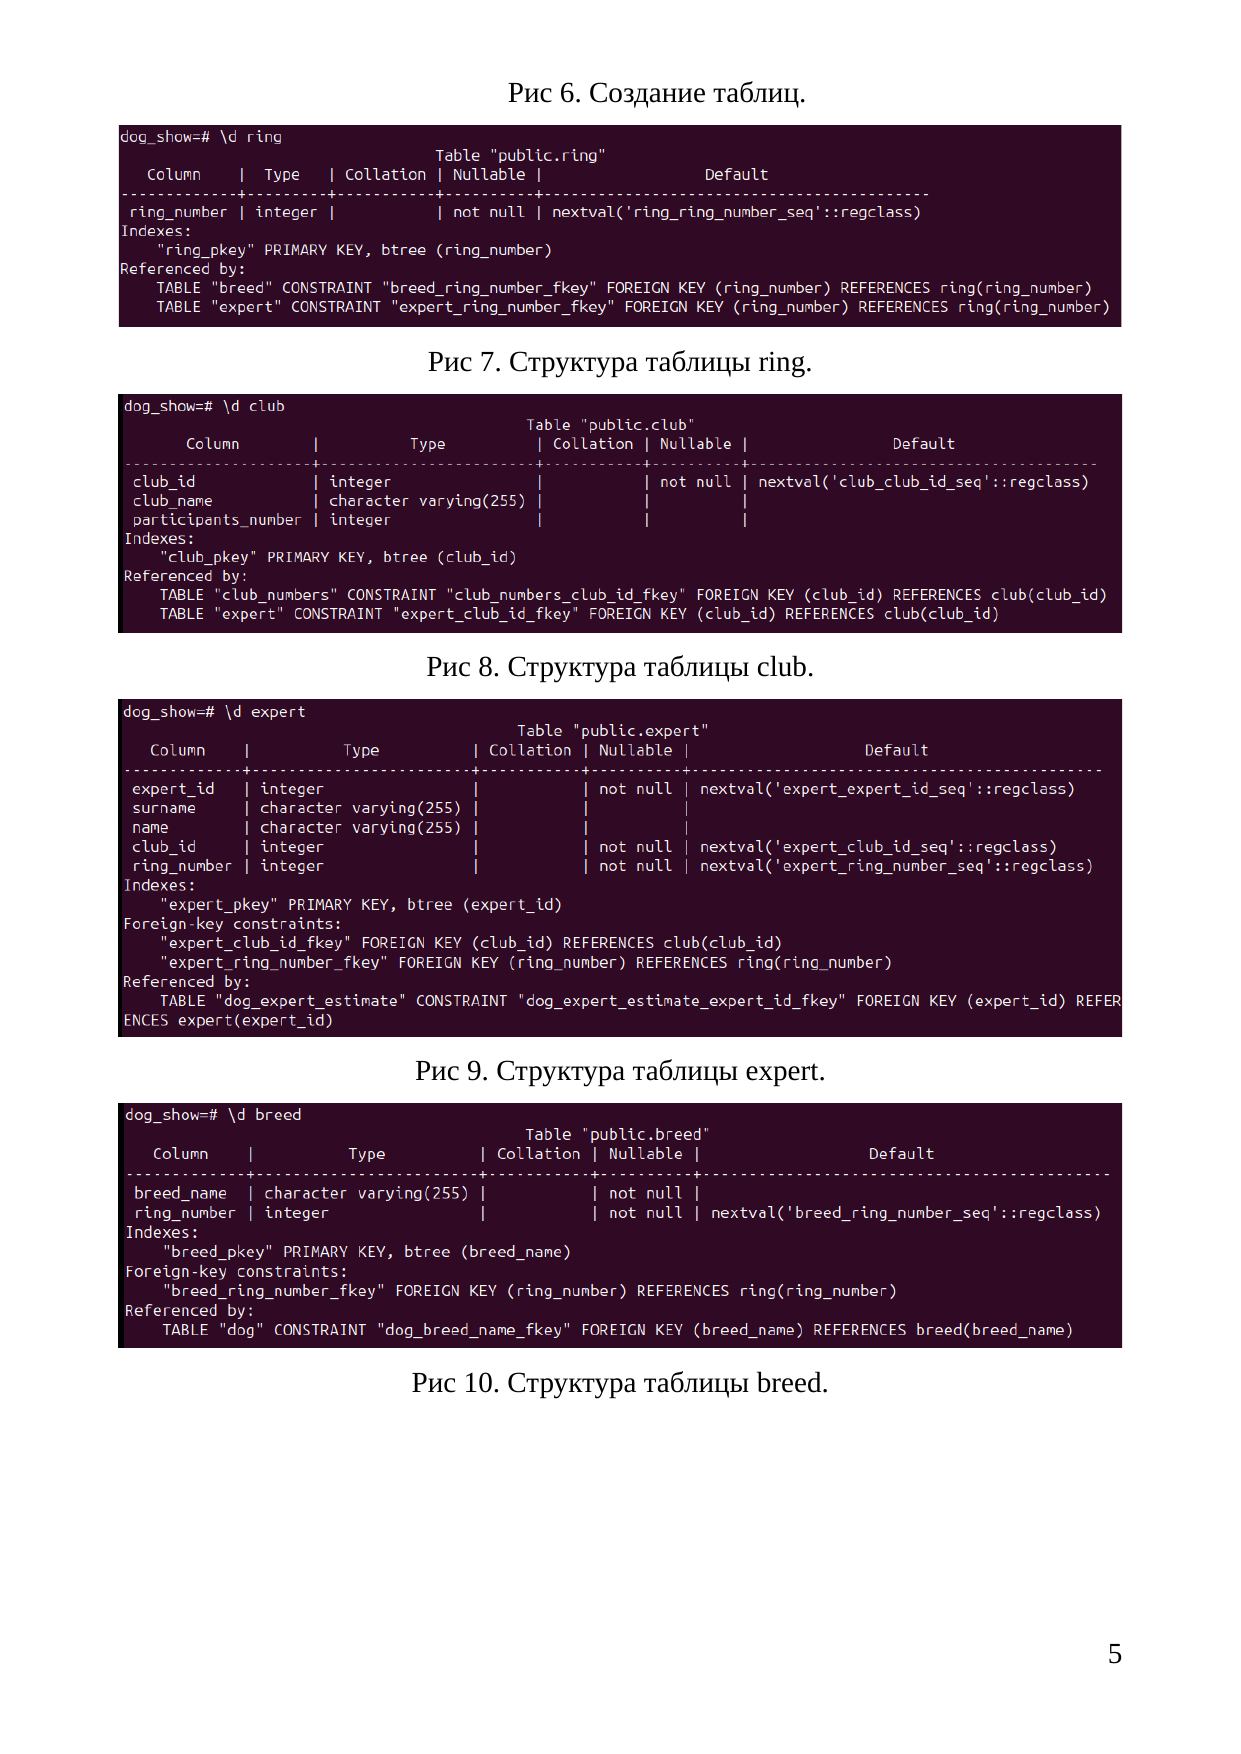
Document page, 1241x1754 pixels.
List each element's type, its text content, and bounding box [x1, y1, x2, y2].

text Рис 8. Структура таблицы club. [118, 649, 1122, 683]
text Рис 7. Структура таблицы ring. [118, 344, 1122, 377]
text Рис 9. Структура таблицы expert. [118, 1053, 1122, 1087]
text Рис 10. Структура таблицы breed. [118, 1365, 1122, 1398]
text Рис 6. Создание таблиц. [118, 75, 1122, 108]
